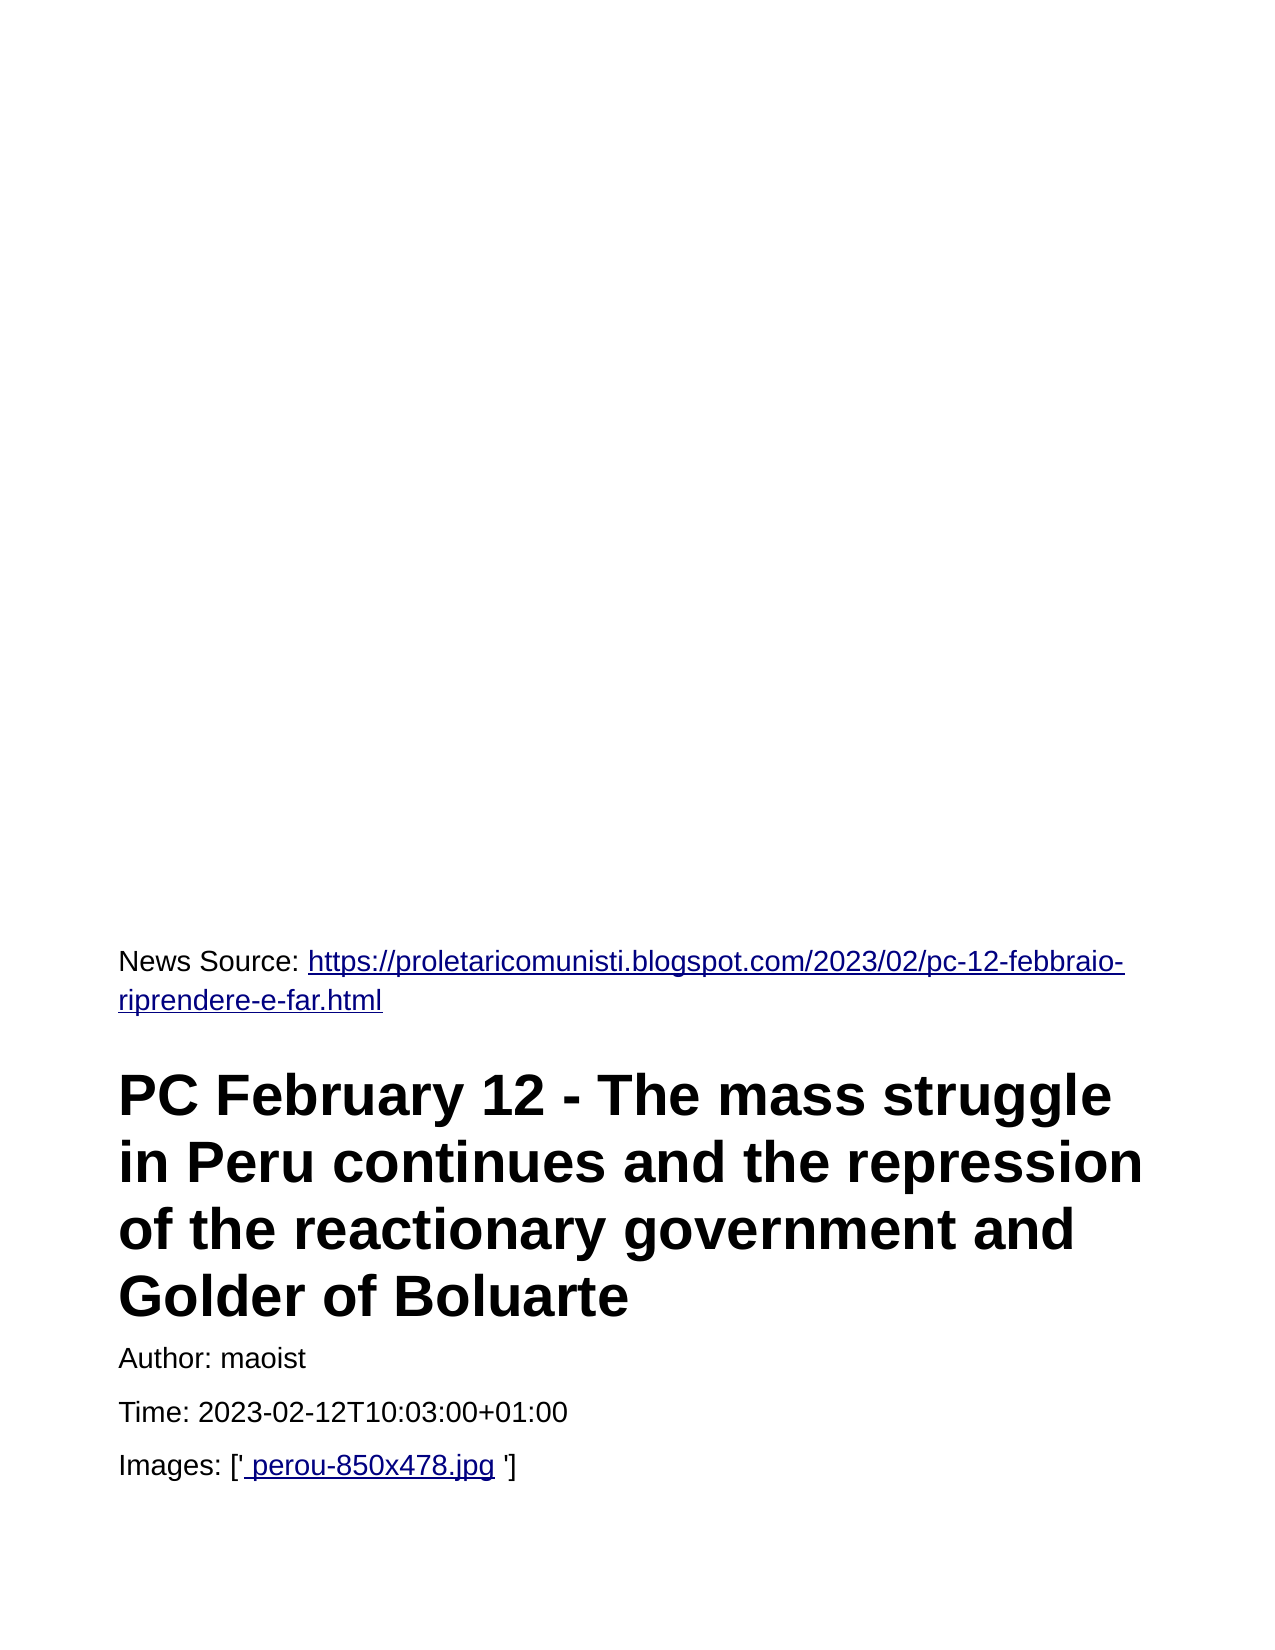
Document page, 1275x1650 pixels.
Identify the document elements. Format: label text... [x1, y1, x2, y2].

text News Source: https://proletaricomunisti.blogspot.com/2023/02/pc-12-febbraio-riprendere-e-far.html [118, 944, 1157, 1016]
text Time: 2023-02-12T10:03:00+01:00 [118, 1394, 1157, 1428]
subtitle PC February 12 - The mass struggle in Peru continues and the repression of the reactionary government and Golder of Boluarte [118, 1061, 1157, 1329]
text Author: maoist [118, 1341, 1157, 1375]
text Images: [' perou-850x478.jpg '] [118, 1448, 1157, 1481]
